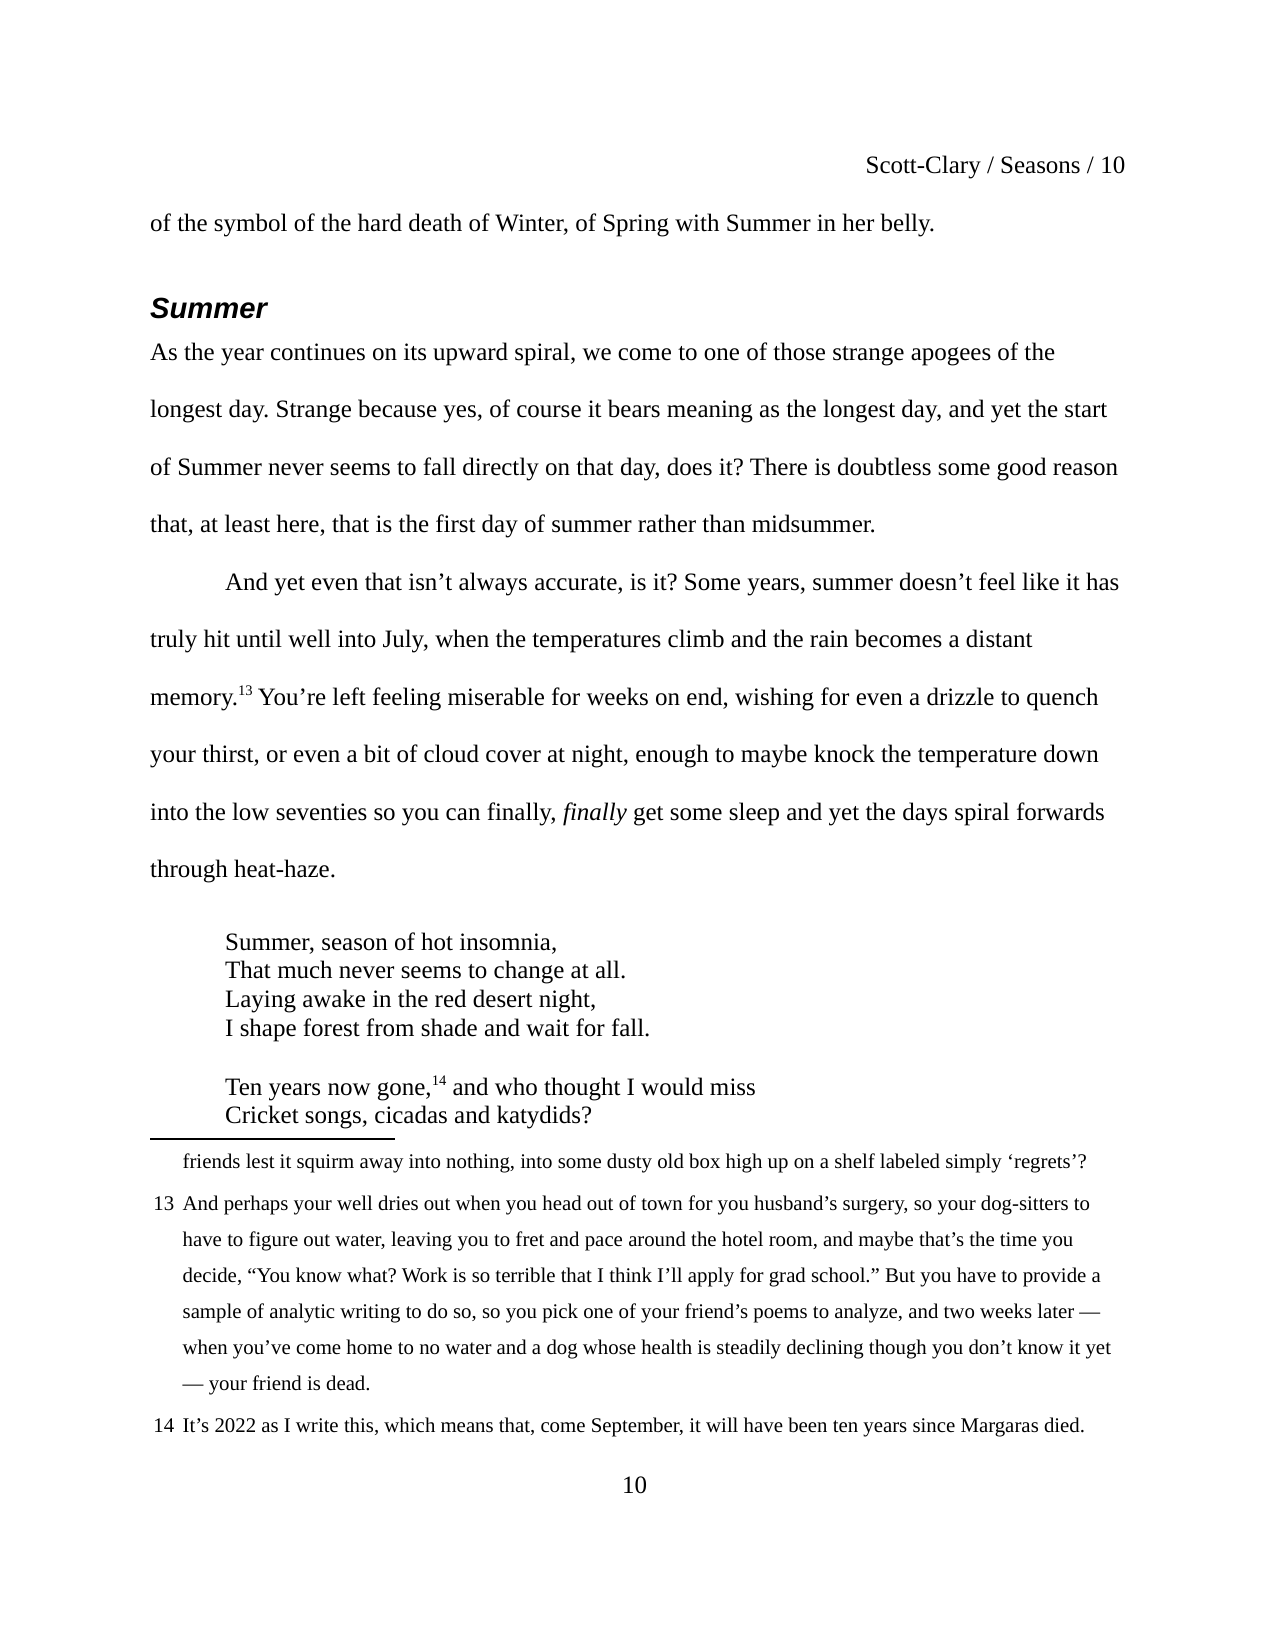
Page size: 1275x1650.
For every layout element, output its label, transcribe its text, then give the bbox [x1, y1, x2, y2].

text As the year continues on its upward spiral, we come to one of those strange apogees of the longest day. Strange because yes, of course it bears meaning as the longest day, and yet the start of Summer never seems to fall directly on that day, does it? There is doubtless some good reason that, at least here, that is the first day of summer rather than midsummer. [150, 337, 1125, 538]
text And yet even that isn’t always accurate, is it? Some years, summer doesn’t feel like it has truly hit until well into July, when the temperatures climb and the rain becomes a distant memory. You’re left feeling miserable for weeks on end, wishing for even a drizzle to quench your thirst, or even a bit of cloud cover at night, enough to maybe knock the temperature down into the low seventies so you can finally, finally get some sleep and yet the days spiral forwards through heat-haze. [150, 567, 1125, 883]
text Ten years now gone, and who thought I would miss Cricket songs, cicadas and katydids? [225, 1072, 1125, 1129]
subtitle Summer [150, 291, 1125, 324]
text friends lest it squirm away into nothing, into some dusty old box high up on a shelf labeled simply ‘regrets’? [150, 1146, 1125, 1176]
text And perhaps your well dries out when you head out of town for you husband’s surgery, so your dog-sitters to have to figure out water, leaving you to fret and pace around the hotel room, and maybe that’s the time you decide, “You know what? Work is so terrible that I think I’ll apply for grad school.” But you have to provide a sample of analytic writing to do so, so you pick one of your friend’s poems to analyze, and two weeks later — when you’ve come home to no water and a dog whose health is steadily declining though you don’t know it yet — your friend is dead. [150, 1188, 1125, 1398]
text Summer, season of hot insomnia, That much never seems to change at all. Laying awake in the red desert night, I shape forest from shade and wait for fall. [225, 927, 1125, 1042]
text It’s 2022 as I write this, which means that, come September, it will have been ten years since Margaras died. [150, 1410, 1125, 1440]
text of the symbol of the hard death of Winter, of Spring with Summer in her belly. [150, 208, 1125, 237]
